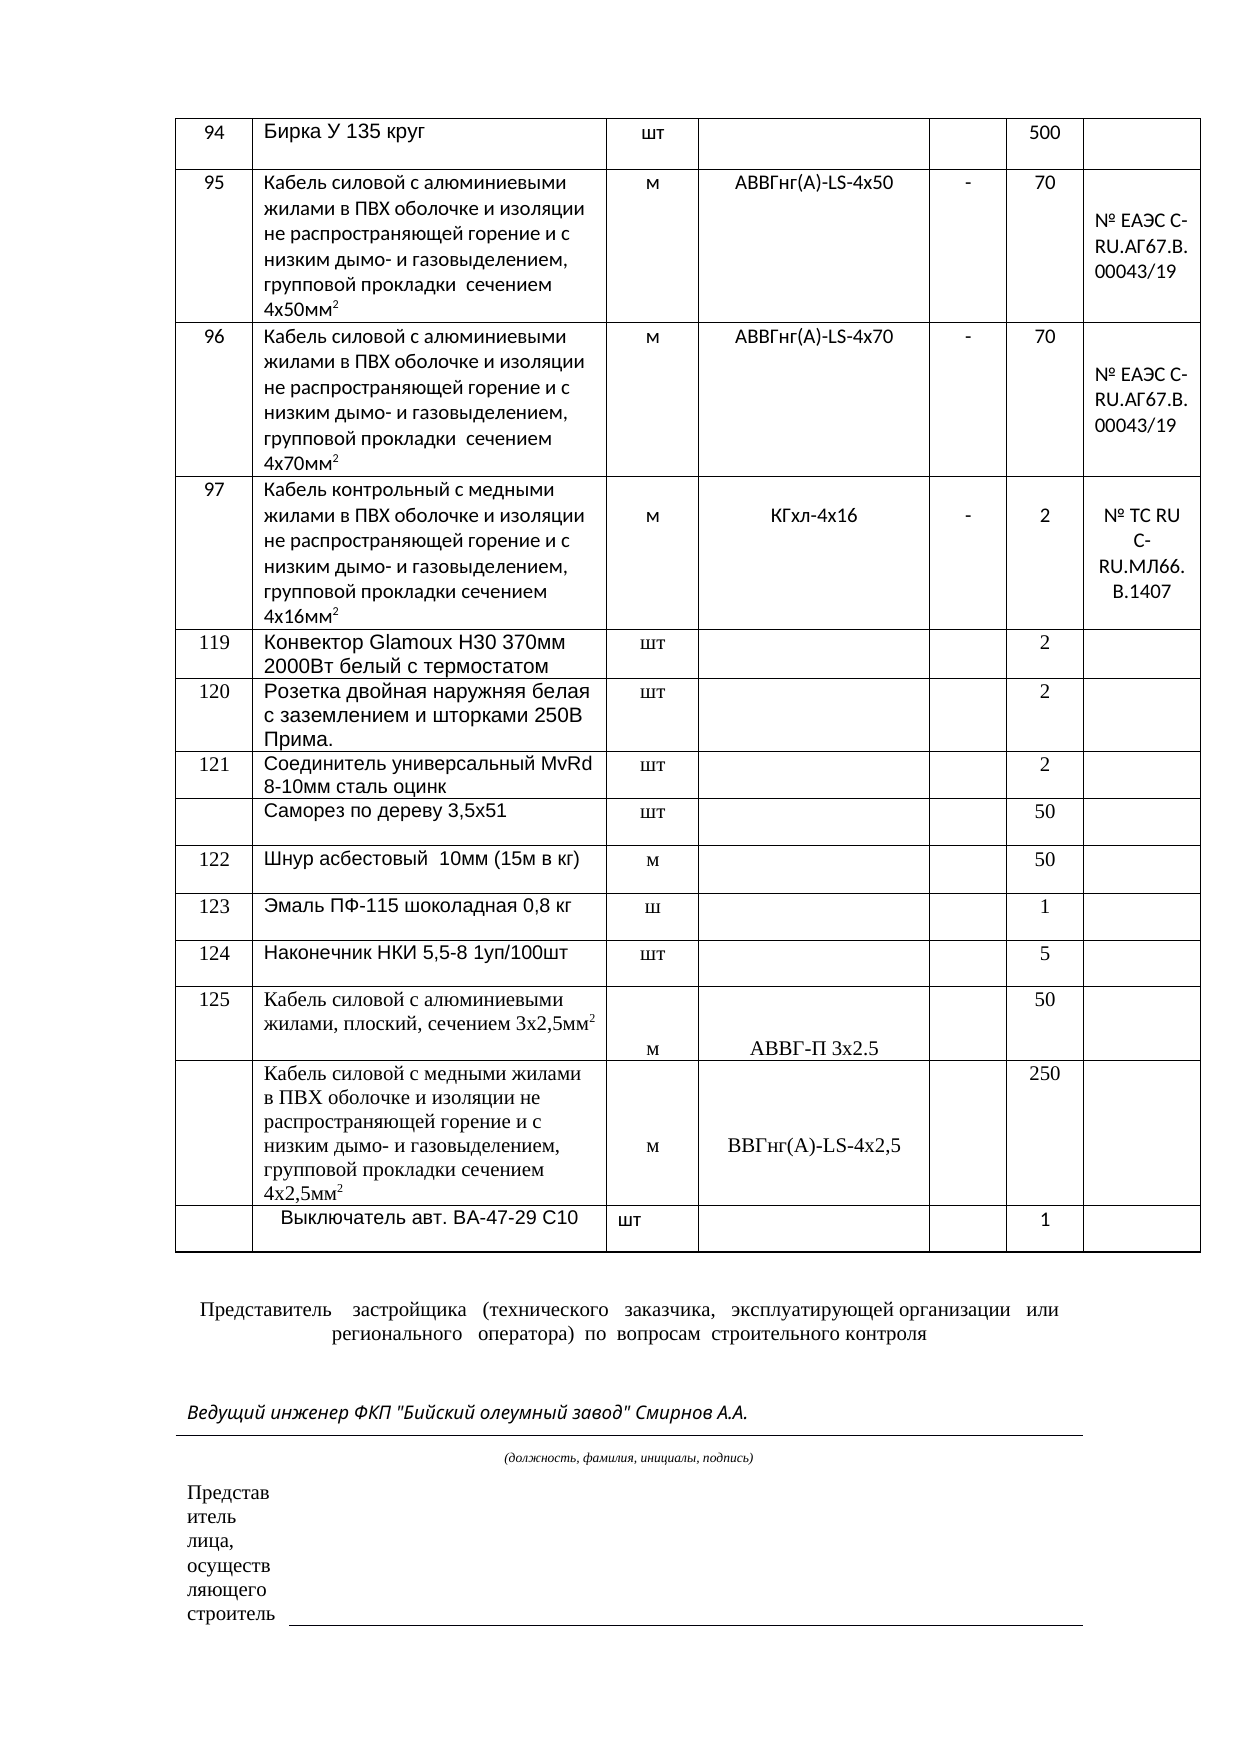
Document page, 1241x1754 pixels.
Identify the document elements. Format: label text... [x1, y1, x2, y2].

table_cell [699, 679, 929, 751]
table_cell Розетка двойная наружняя белая с заземлением и шторками 250В Прима. [253, 679, 606, 751]
table_cell 1 [1007, 1206, 1083, 1251]
table_cell [176, 1253, 1083, 1297]
table_cell Кабель силовой с медными жилами в ПВХ оболочке и изоляции не распространяющей горение и с низким дымо- и газовыделением, групповой прокладки сечением 4х2,5мм2 [253, 1061, 606, 1205]
table_cell [1084, 679, 1200, 751]
table_cell Соединитель универсальный МvRd 8-10мм сталь оцинк [253, 752, 606, 797]
table_cell [699, 846, 929, 893]
table_cell [930, 799, 1006, 845]
table_cell Ведущий инженер ФКП "Бийский олеумный завод" Смирнов А.А. [176, 1390, 1083, 1434]
table_cell 50 [1007, 987, 1083, 1059]
table_cell АВВГ-П 3х2.5 [699, 987, 929, 1059]
table_cell [699, 630, 929, 678]
table_cell [699, 799, 929, 845]
table_cell [699, 941, 929, 986]
table_cell [1084, 1061, 1200, 1205]
table_cell Бирка У 135 круг [253, 119, 606, 168]
table_cell [289, 1480, 1083, 1625]
table_cell [930, 752, 1006, 797]
table_cell Кабель контрольный с медными жилами в ПВХ оболочке и изоляции не распространяющей горение и с низким дымо- и газовыделением, групповой прокладки сечением 4х16мм2 [253, 477, 606, 629]
table_cell [1084, 987, 1200, 1059]
table_cell [1084, 752, 1200, 797]
table_cell 2 [1007, 679, 1083, 751]
table_cell - [930, 323, 1006, 476]
table_cell 125 [176, 987, 252, 1059]
table_cell 5 [1007, 941, 1083, 986]
table_cell 120 [176, 679, 252, 751]
table_cell АВВГнг(А)-LS-4х70 [699, 323, 929, 476]
table_cell (должность, фамилия, инициалы, подпись) [176, 1436, 1083, 1480]
table_cell шт [607, 119, 698, 168]
table_cell шт [607, 799, 698, 845]
table_cell № ЕАЭС C-RU.АГ67.В.00043/19 [1084, 323, 1200, 476]
table_cell - [930, 170, 1006, 322]
table_cell шт [607, 1206, 698, 1251]
table_cell [930, 846, 1006, 893]
table_cell м [607, 987, 698, 1059]
table_cell 123 [176, 894, 252, 940]
table_cell КГхл-4х16 [699, 477, 929, 629]
table_cell [1084, 941, 1200, 986]
table_cell 124 [176, 941, 252, 986]
table_cell 70 [1007, 170, 1083, 322]
table_cell [176, 1206, 252, 1251]
table_cell [699, 119, 929, 168]
table_cell [1083, 1480, 1201, 1625]
table_cell [930, 679, 1006, 751]
table_cell 2 [1007, 630, 1083, 678]
table_cell [176, 1061, 252, 1205]
table_cell [1084, 799, 1200, 845]
table_cell ш [607, 894, 698, 940]
table_cell Кабель силовой с алюминиевыми жилами в ПВХ оболочке и изоляции не распространяющей горение и с низким дымо- и газовыделением, групповой прокладки сечением 4х70мм2 [253, 323, 606, 476]
table_cell ВВГнг(А)-LS-4х2,5 [699, 1061, 929, 1205]
table_cell [1083, 1435, 1201, 1480]
table_cell 121 [176, 752, 252, 797]
table_cell [930, 1061, 1006, 1205]
table_cell [1084, 894, 1200, 940]
table_cell Конвектор Glamoux H30 370мм 2000Вт белый с термостатом [253, 630, 606, 678]
table_cell м [607, 323, 698, 476]
table_cell 2 [1007, 477, 1083, 629]
table_cell [1083, 1390, 1201, 1434]
table_cell [1084, 1206, 1200, 1251]
table_cell [930, 1206, 1006, 1251]
table_cell 70 [1007, 323, 1083, 476]
table_cell [1083, 1345, 1201, 1390]
table_cell Наконечник НКИ 5,5-8 1уп/100шт [253, 941, 606, 986]
table_cell 95 [176, 170, 252, 322]
table_cell [930, 987, 1006, 1059]
table_cell 96 [176, 323, 252, 476]
table_cell 97 [176, 477, 252, 629]
table_cell [1084, 119, 1200, 168]
table_cell м [607, 477, 698, 629]
table_cell шт [607, 752, 698, 797]
table_cell 119 [176, 630, 252, 678]
table_cell м [607, 846, 698, 893]
table_cell АВВГнг(А)-LS-4х50 [699, 170, 929, 322]
table_cell 1 [1007, 894, 1083, 940]
table_cell м [607, 170, 698, 322]
table_cell № ТС RU C-RU.МЛ66.В.1407 [1084, 477, 1200, 629]
table_cell [176, 799, 252, 845]
table_cell [930, 630, 1006, 678]
table_cell № ЕАЭС C-RU.АГ67.В.00043/19 [1084, 170, 1200, 322]
table_cell [699, 1206, 929, 1251]
table_cell 250 [1007, 1061, 1083, 1205]
table_cell Саморез по дереву 3,5х51 [253, 799, 606, 845]
table_cell [930, 941, 1006, 986]
table_cell [1083, 1253, 1201, 1297]
table_cell шт [607, 941, 698, 986]
table_cell 500 [1007, 119, 1083, 168]
table_cell [1083, 1297, 1201, 1345]
table_cell [699, 752, 929, 797]
table_cell [1084, 846, 1200, 893]
table_cell Шнур асбестовый 10мм (15м в кг) [253, 846, 606, 893]
table_cell Представитель лица, осуществляющего строитель [176, 1480, 289, 1625]
table_cell [699, 894, 929, 940]
table_cell Выключатель авт. ВА-47-29 С10 [253, 1206, 606, 1251]
table_cell [930, 119, 1006, 168]
table_cell Эмаль ПФ-115 шоколадная 0,8 кг [253, 894, 606, 940]
table_cell [930, 894, 1006, 940]
table_cell шт [607, 630, 698, 678]
table_cell м [607, 1061, 698, 1205]
table_cell - [930, 477, 1006, 629]
table_cell 2 [1007, 752, 1083, 797]
table_cell Представитель застройщика (технического заказчика, эксплуатирующей организации или регионального оператора) по вопросам строительного контроля [176, 1297, 1083, 1345]
table_cell 50 [1007, 799, 1083, 845]
table_cell [176, 1345, 1083, 1390]
table_cell [1084, 630, 1200, 678]
table_cell 94 [176, 119, 252, 168]
table_cell Кабель силовой с алюминиевыми жилами, плоский, сечением 3х2,5мм2 [253, 987, 606, 1059]
table_cell Кабель силовой с алюминиевыми жилами в ПВХ оболочке и изоляции не распространяющей горение и с низким дымо- и газовыделением, групповой прокладки сечением 4х50мм2 [253, 170, 606, 322]
table_cell 122 [176, 846, 252, 893]
table_cell шт [607, 679, 698, 751]
table_cell 50 [1007, 846, 1083, 893]
